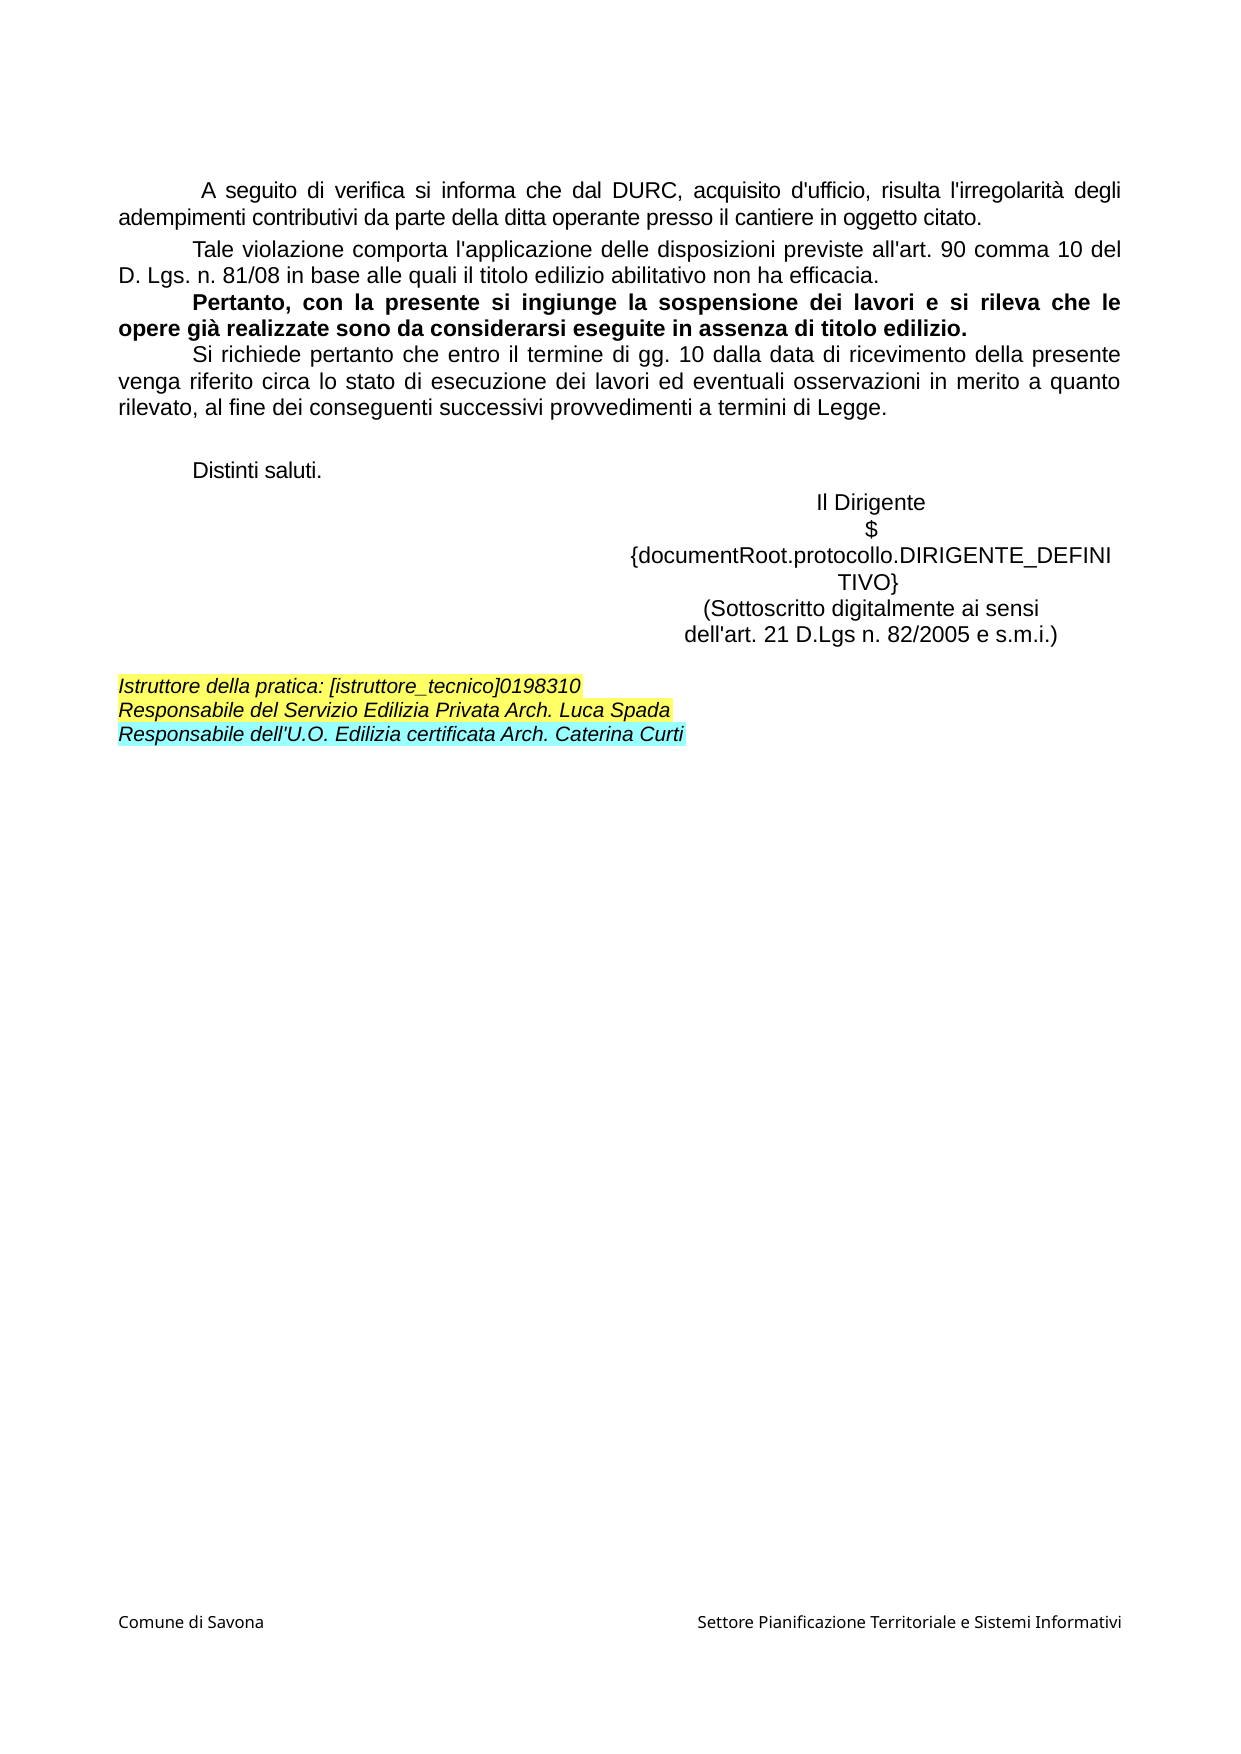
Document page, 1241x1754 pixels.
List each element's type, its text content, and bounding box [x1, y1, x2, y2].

table_cell [118, 516, 620, 674]
table_header [118, 489, 620, 516]
text Istruttore della pratica: [istruttore_tecnico]0198310 [118, 674, 1122, 698]
text Pertanto, con la presente si ingiunge la sospensione dei lavori e si rileva che le opere già realizzate sono da considerarsi eseguite in assenza di titolo edilizio. [118, 288, 1122, 341]
text Tale violazione comporta l'applicazione delle disposizioni previste all'art. 90 comma 10 del D. Lgs. n. 81/08 in base alle quali il titolo edilizio abilitativo non ha efficacia. [118, 236, 1122, 288]
text Si richiede pertanto che entro il termine di gg. 10 dalla data di ricevimento della presente venga riferito circa lo stato di esecuzione dei lavori ed eventuali osservazioni in merito a quanto rilevato, al fine dei conseguenti successivi provvedimenti a termini di Legge. [118, 341, 1122, 420]
table_cell ${documentRoot.protocollo.DIRIGENTE_DEFINITIVO} (Sottoscritto digitalmente ai sensi dell'art. 21 D.Lgs n. 82/2005 e s.m.i.) [620, 516, 1122, 674]
text A seguito di verifica si informa che dal DURC, acquisito d'ufficio, risulta l'irregolarità degli adempimenti contributivi da parte della ditta operante presso il cantiere in oggetto citato. [118, 177, 1122, 230]
text Responsabile del Servizio Edilizia Privata Arch. Luca Spada [118, 698, 1122, 722]
text Responsabile dell'U.O. Edilizia certificata Arch. Caterina Curti [118, 722, 1122, 746]
table_header Il Dirigente [620, 489, 1122, 516]
text Distinti saluti. [118, 457, 1122, 483]
